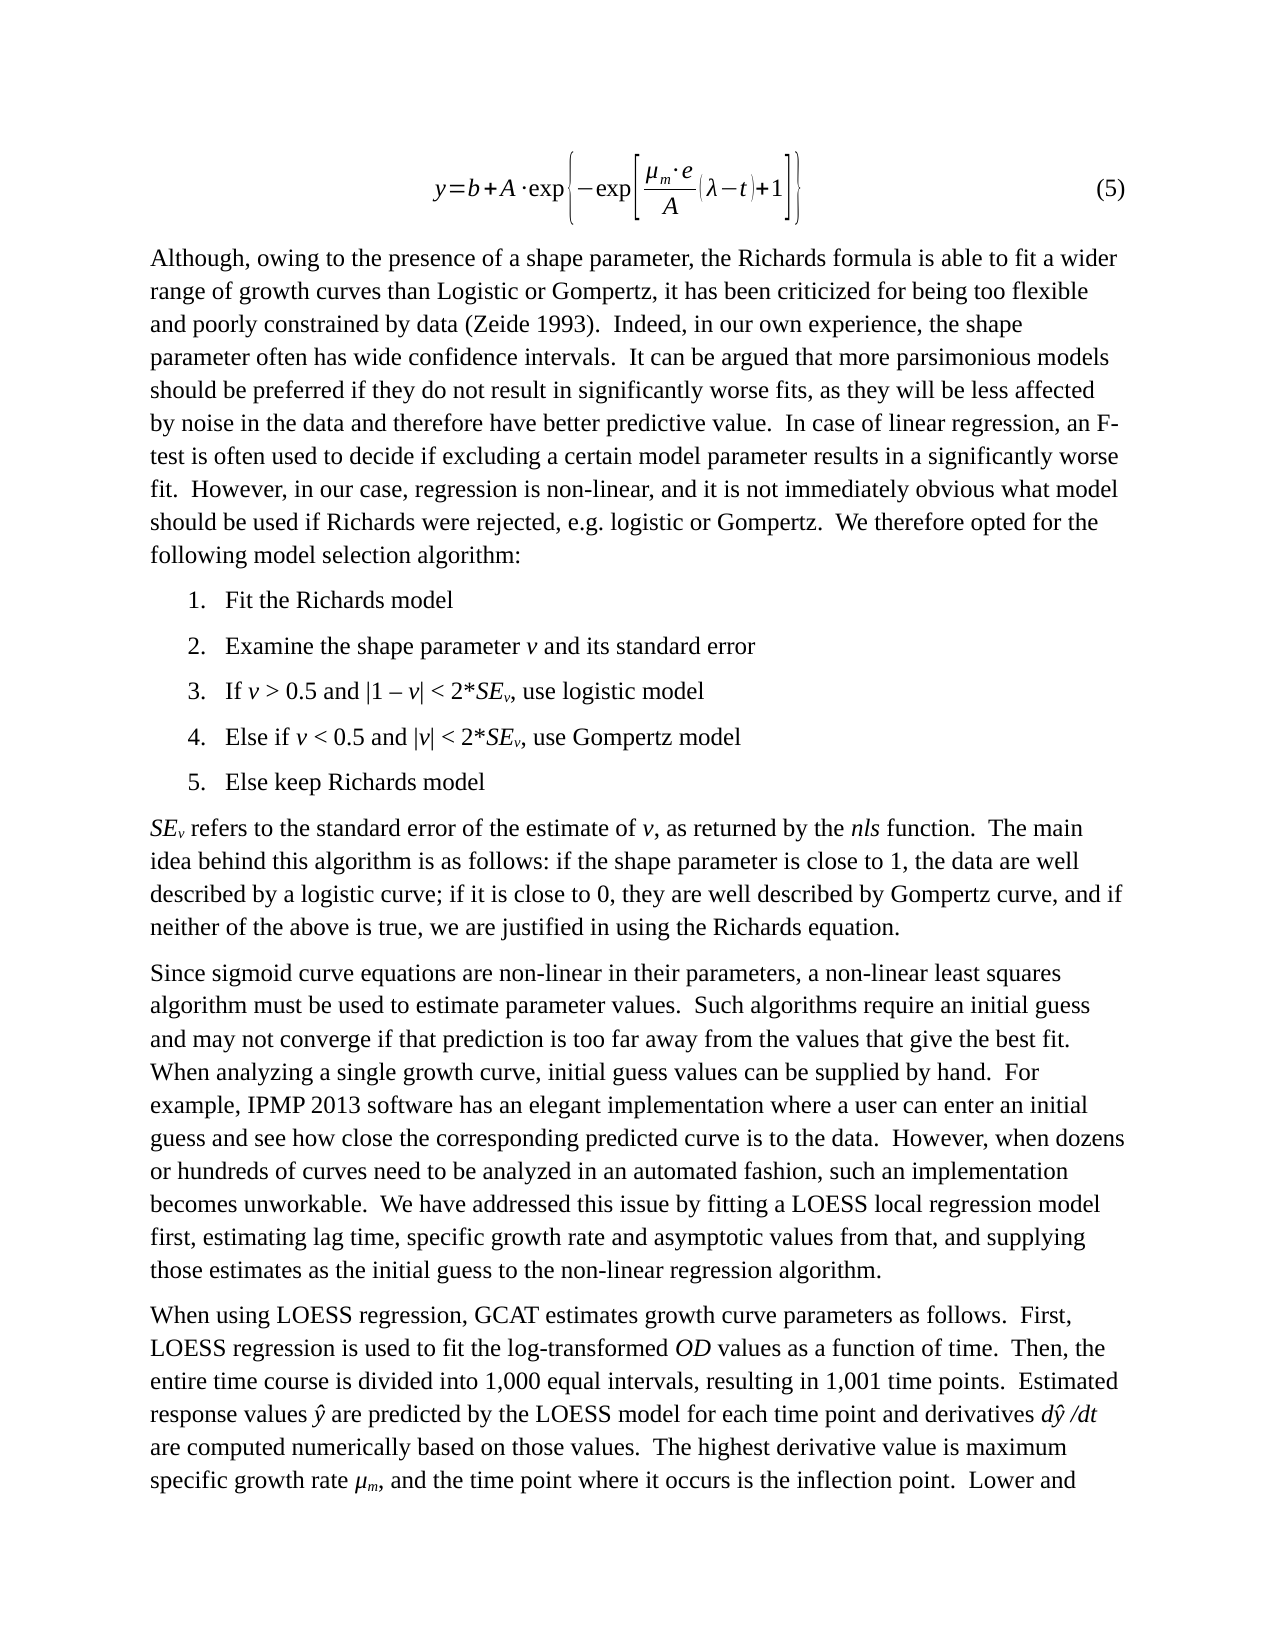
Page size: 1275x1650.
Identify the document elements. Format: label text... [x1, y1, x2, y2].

list If ν > 0.5 and |1 – ν| < 2*SEν, use logistic model [187, 676, 1125, 705]
list Fit the Richards model [187, 585, 1125, 614]
text (5) [150, 150, 1125, 226]
text Although, owing to the presence of a shape parameter, the Richards formula is able to fit a wider range of growth curves than Logistic or Gompertz, it has been criticized for being too flexible and poorly constrained by data (Zeide 1993). Indeed, in our own experience, the shape parameter often has wide confidence intervals. It can be argued that more parsimonious models should be preferred if they do not result in significantly worse fits, as they will be less affected by noise in the data and therefore have better predictive value. In case of linear regression, an F-test is often used to decide if excluding a certain model parameter results in a significantly worse fit. However, in our case, regression is non-linear, and it is not immediately obvious what model should be used if Richards were rejected, e.g. logistic or Gompertz. We therefore opted for the following model selection algorithm: [150, 243, 1125, 569]
list Examine the shape parameter ν and its standard error [187, 631, 1125, 660]
text Since sigmoid curve equations are non-linear in their parameters, a non-linear least squares algorithm must be used to estimate parameter values. Such algorithms require an initial guess and may not converge if that prediction is too far away from the values that give the best fit. When analyzing a single growth curve, initial guess values can be supplied by hand. For example, IPMP 2013 software has an elegant implementation where a user can enter an initial guess and see how close the corresponding predicted curve is to the data. However, when dozens or hundreds of curves need to be analyzed in an automated fashion, such an implementation becomes unworkable. We have addressed this issue by fitting a LOESS local regression model first, estimating lag time, specific growth rate and asymptotic values from that, and supplying those estimates as the initial guess to the non-linear regression algorithm. [150, 958, 1125, 1283]
text When using LOESS regression, GCAT estimates growth curve parameters as follows. First, LOESS regression is used to fit the log-transformed OD values as a function of time. Then, the entire time course is divided into 1,000 equal intervals, resulting in 1,001 time points. Estimated response values ŷ are predicted by the LOESS model for each time point and derivatives dŷ /dt are computed numerically based on those values. The highest derivative value is maximum specific growth rate μm, and the time point where it occurs is the inflection point. Lower and [150, 1300, 1125, 1494]
list Else keep Richards model [187, 767, 1125, 796]
list Else if ν < 0.5 and |ν| < 2*SEν, use Gompertz model [187, 722, 1125, 751]
text SEν refers to the standard error of the estimate of ν, as returned by the nls function. The main idea behind this algorithm is as follows: if the shape parameter is close to 1, the data are well described by a logistic curve; if it is close to 0, they are well described by Gompertz curve, and if neither of the above is true, we are justified in using the Richards equation. [150, 813, 1125, 941]
